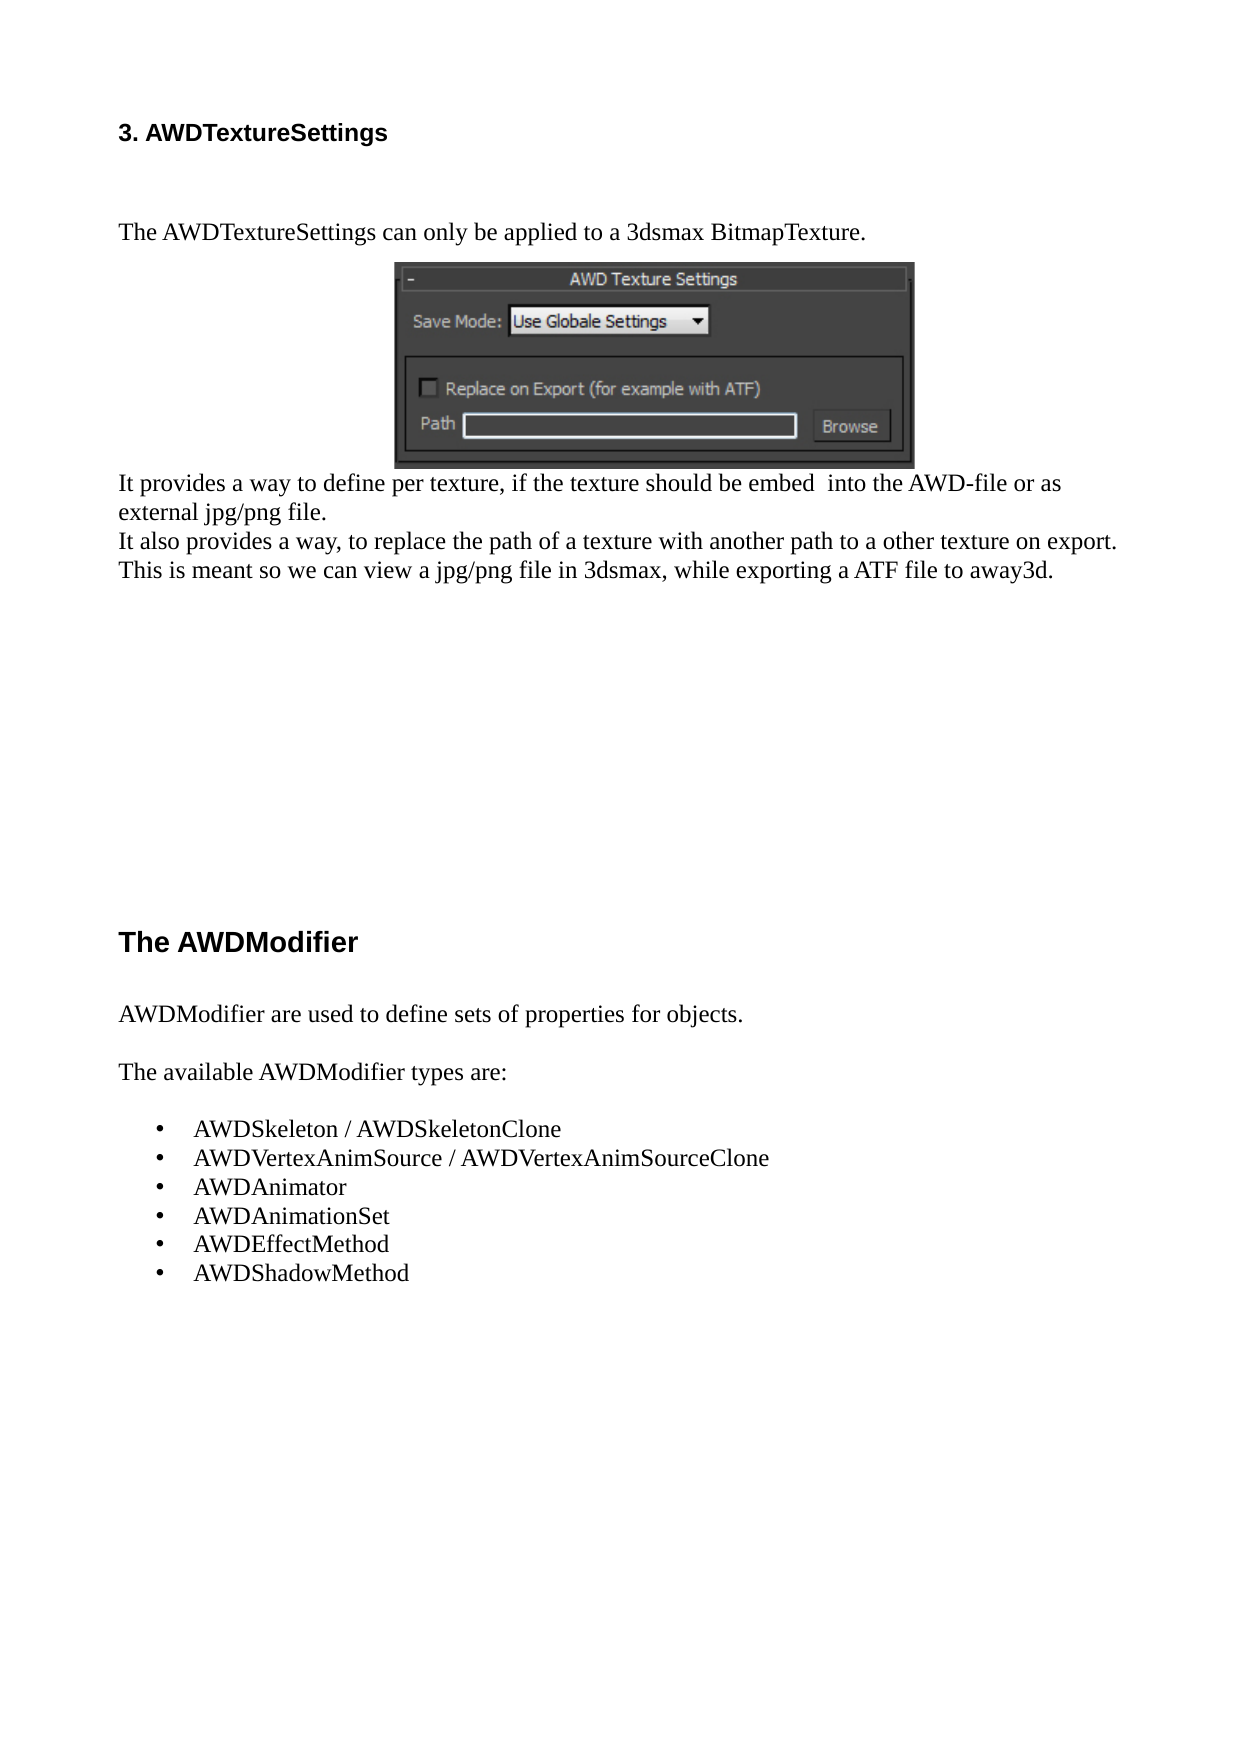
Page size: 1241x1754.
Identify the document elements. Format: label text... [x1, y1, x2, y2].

list AWDEffectMethod [156, 1229, 1122, 1258]
list AWDShadowMethod [156, 1258, 1122, 1287]
text It also provides a way, to replace the path of a texture with another path to a other texture on export. [118, 526, 1122, 555]
list AWDVertexAnimSource / AWDVertexAnimSourceClone [156, 1143, 1122, 1172]
text AWDModifier are used to define sets of properties for objects. [118, 999, 1122, 1028]
text The AWDTextureSettings can only be applied to a 3dsmax BitmapTexture. [118, 217, 1122, 245]
text The available AWDModifier types are: [118, 1057, 1122, 1086]
picture [394, 262, 915, 469]
subtitle The AWDModifier [118, 925, 1122, 958]
subtitle 3. AWDTextureSettings [118, 118, 1122, 147]
text This is meant so we can view a jpg/png file in 3dsmax, while exporting a ATF file to away3d. [118, 555, 1122, 583]
list AWDSkeleton / AWDSkeletonClone [156, 1114, 1122, 1143]
list AWDAnimationSet [156, 1201, 1122, 1229]
list AWDAnimator [156, 1172, 1122, 1201]
text It provides a way to define per texture, if the texture should be embed into the AWD-file or as external jpg/png file. [118, 245, 1122, 526]
